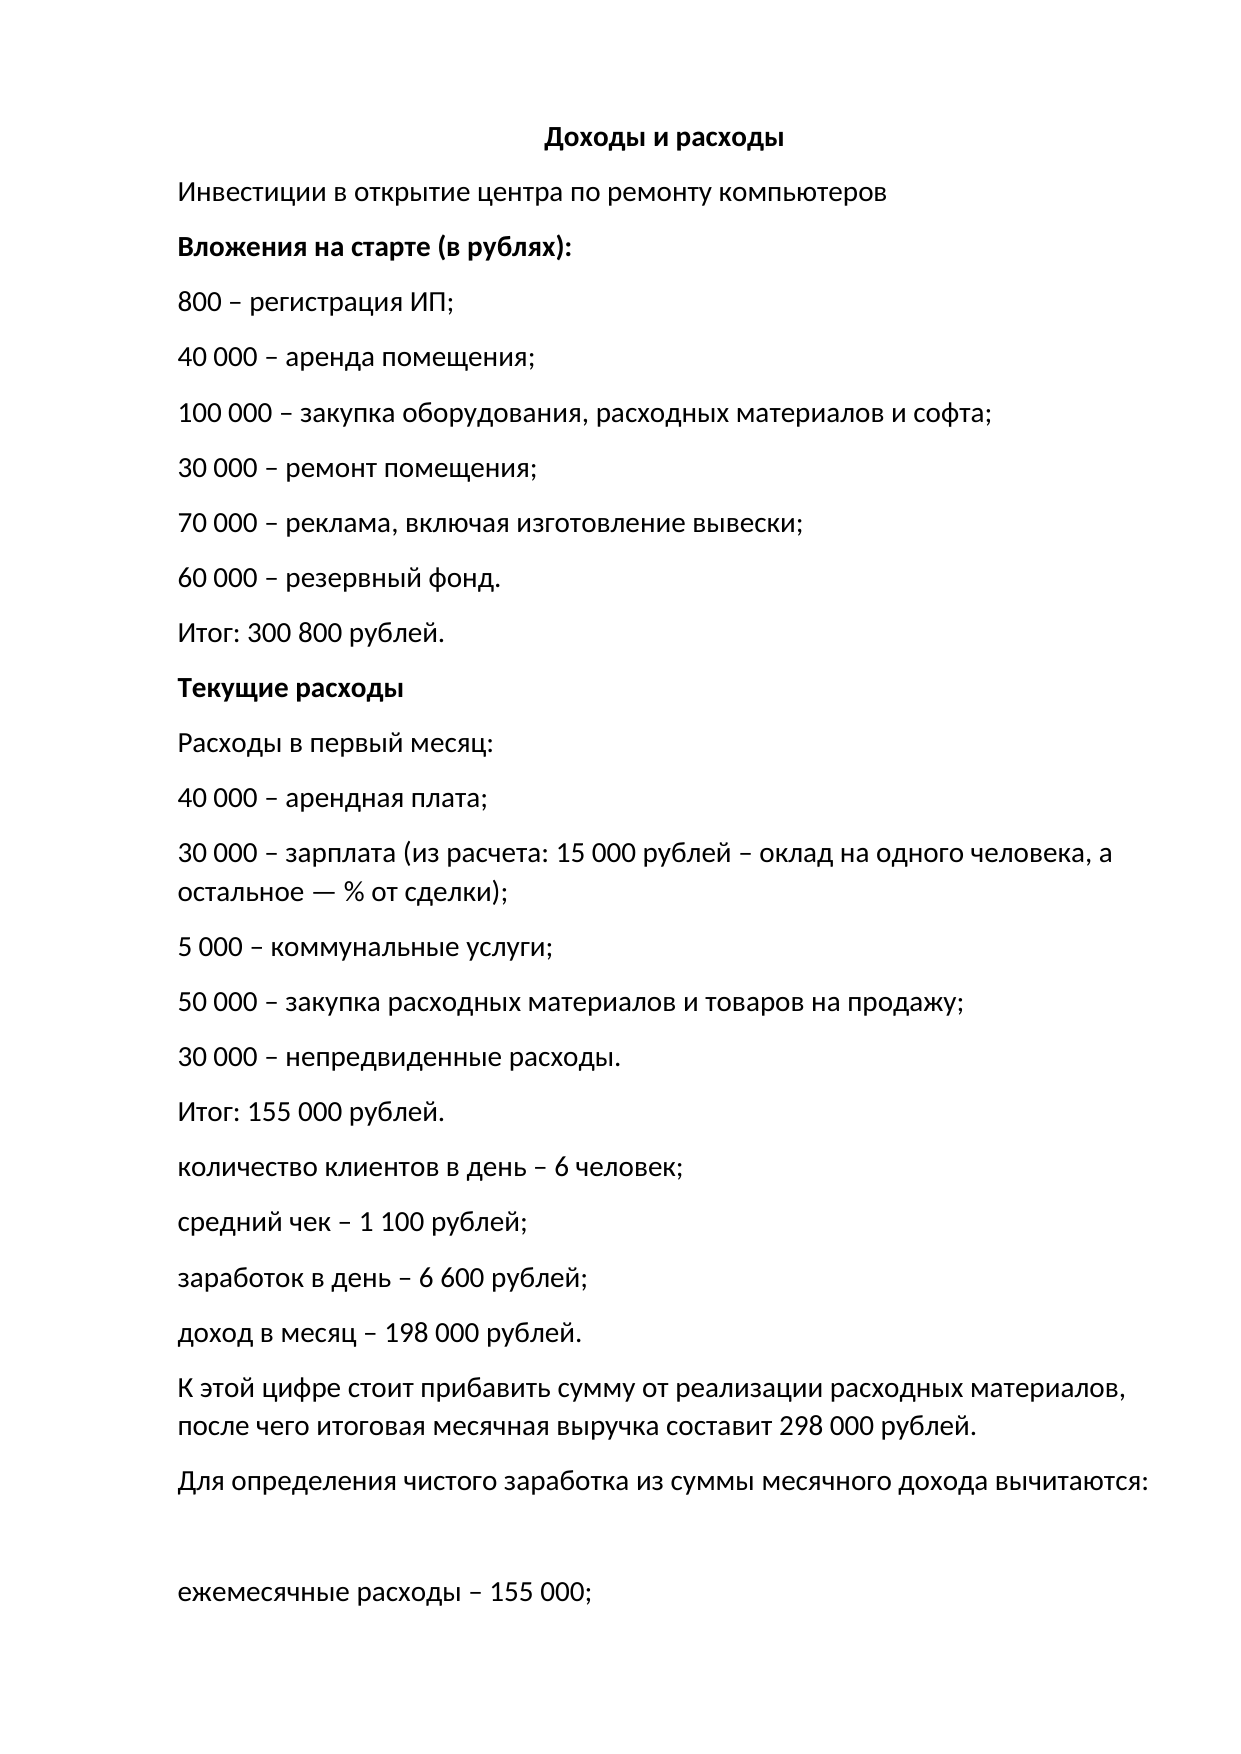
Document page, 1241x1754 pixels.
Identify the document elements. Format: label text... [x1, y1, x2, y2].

text 800 – регистрация ИП; [177, 283, 1152, 319]
text К этой цифре стоит прибавить сумму от реализации расходных материалов, после чего итоговая месячная выручка составит 298 000 рублей. [177, 1369, 1152, 1443]
text Итог: 300 800 рублей. [177, 614, 1152, 650]
text 50 000 – закупка расходных материалов и товаров на продажу; [177, 983, 1152, 1019]
text 60 000 – резервный фонд. [177, 559, 1152, 594]
text 30 000 – зарплата (из расчета: 15 000 рублей – оклад на одного человека, а остальное — % от сделки); [177, 834, 1152, 908]
text заработок в день – 6 600 рублей; [177, 1259, 1152, 1294]
text ежемесячные расходы – 155 000; [177, 1573, 1152, 1608]
text средний чек – 1 100 рублей; [177, 1203, 1152, 1239]
text Текущие расходы [177, 669, 1152, 705]
text 70 000 – реклама, включая изготовление вывески; [177, 504, 1152, 539]
text 100 000 – закупка оборудования, расходных материалов и софта; [177, 394, 1152, 429]
text Инвестиции в открытие центра по ремонту компьютеров [177, 173, 1152, 209]
text 5 000 – коммунальные услуги; [177, 928, 1152, 964]
text 40 000 – арендная плата; [177, 779, 1152, 815]
text 40 000 – аренда помещения; [177, 338, 1152, 374]
text количество клиентов в день – 6 человек; [177, 1148, 1152, 1184]
text Итог: 155 000 рублей. [177, 1093, 1152, 1129]
text 30 000 – ремонт помещения; [177, 449, 1152, 484]
text Для определения чистого заработка из суммы месячного дохода вычитаются: [177, 1462, 1152, 1498]
text Вложения на старте (в рублях): [177, 228, 1152, 264]
text 30 000 – непредвиденные расходы. [177, 1038, 1152, 1074]
text Расходы в первый месяц: [177, 724, 1152, 760]
text доход в месяц – 198 000 рублей. [177, 1314, 1152, 1349]
text Доходы и расходы [177, 118, 1152, 154]
